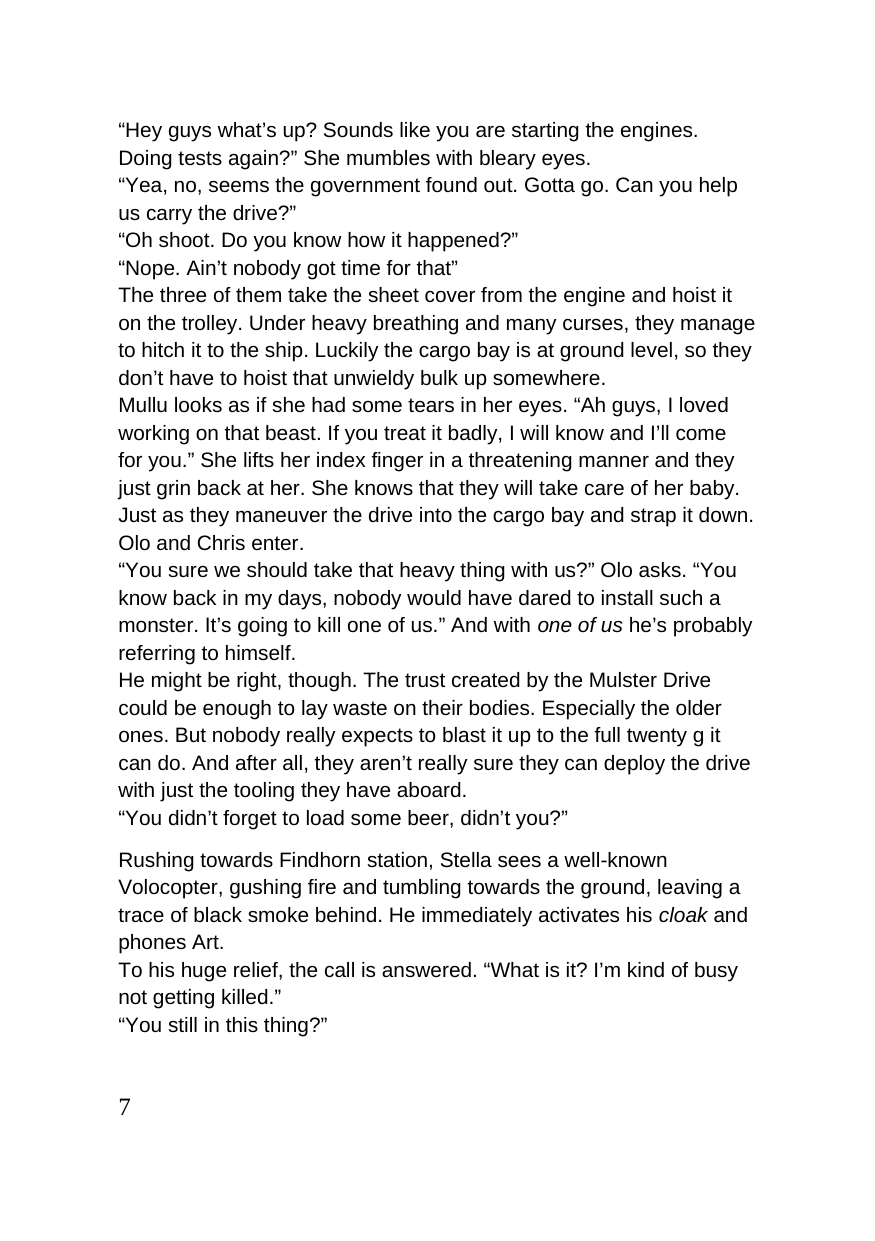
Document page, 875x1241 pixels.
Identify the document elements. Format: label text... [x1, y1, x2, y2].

text Rushing towards Findhorn station, Stella sees a well-known Volocopter, gushing fire and tumbling towards the ground, leaving a trace of black smoke behind. He immediately activates his cloak and phones Art. To his huge relief, the call is answered. “What is it? I’m kind of busy not getting killed.” “You still in this thing?” [118, 848, 756, 1037]
text “Hey guys what’s up? Sounds like you are starting the engines. Doing tests again?” She mumbles with bleary eyes. “Yea, no, seems the government found out. Gotta go. Can you help us carry the drive?” “Oh shoot. Do you know how it happened?” “Nope. Ain’t nobody got time for that” The three of them take the sheet cover from the engine and hoist it on the trolley. Under heavy breathing and many curses, they manage to hitch it to the ship. Luckily the cargo bay is at ground level, so they don’t have to hoist that unwieldy bulk up somewhere. Mullu looks as if she had some tears in her eyes. “Ah guys, I loved working on that beast. If you treat it badly, I will know and I’ll come for you.” She lifts her index finger in a threatening manner and they just grin back at her. She knows that they will take care of her baby. Just as they maneuver the drive into the cargo bay and strap it down. Olo and Chris enter. “You sure we should take that heavy thing with us?” Olo asks. “You know back in my days, nobody would have dared to install such a monster. It’s going to kill one of us.” And with one of us he’s probably referring to himself. He might be right, though. The trust created by the Mulster Drive could be enough to lay waste on their bodies. Especially the older ones. But nobody really expects to blast it up to the full twenty g it can do. And after all, they aren’t really sure they can deploy the drive with just the tooling they have aboard. “You didn’t forget to load some beer, didn’t you?” [118, 118, 756, 829]
